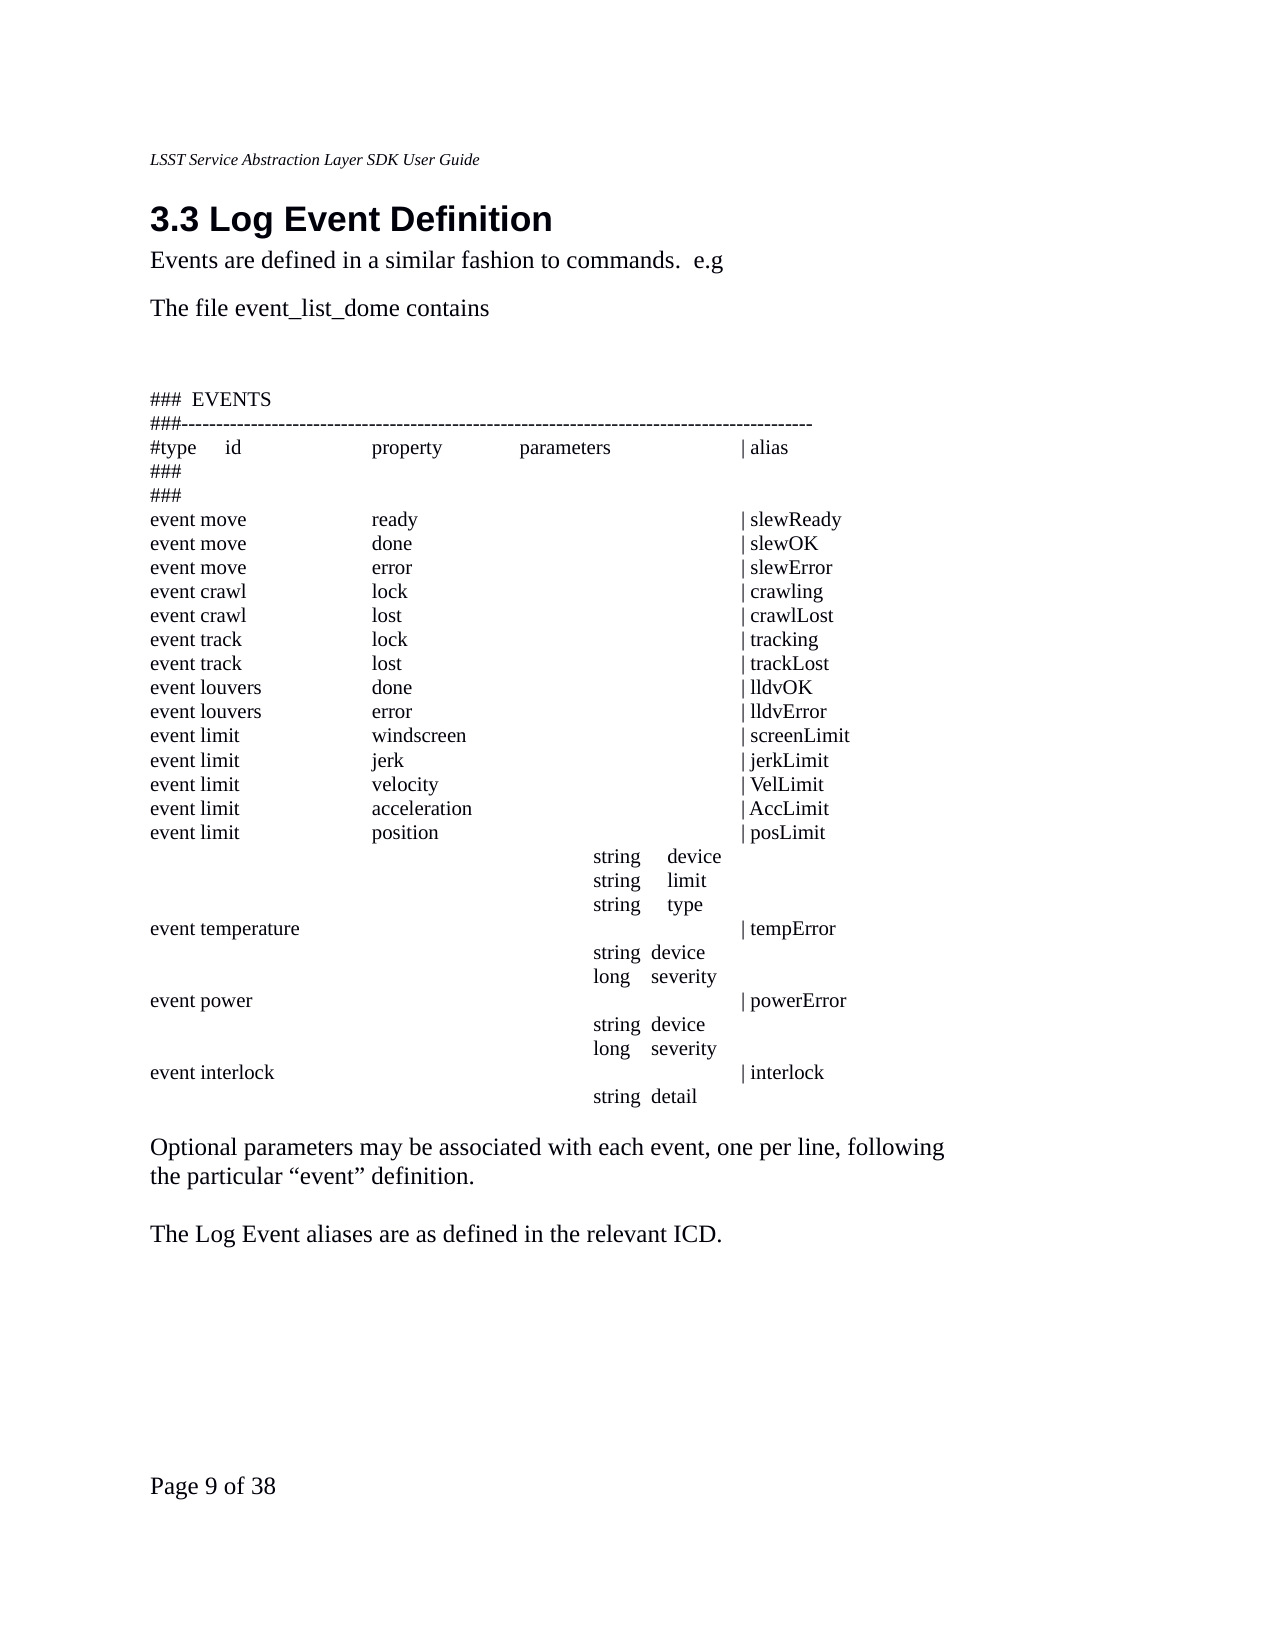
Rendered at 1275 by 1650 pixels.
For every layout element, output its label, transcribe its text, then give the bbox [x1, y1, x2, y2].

text ### [150, 459, 1125, 483]
text event louvers done | lldvOK [150, 675, 1125, 699]
text string detail [150, 1084, 1125, 1108]
text long severity [150, 1036, 1125, 1060]
text event crawl lost | crawlLost [150, 603, 1125, 627]
text ### [150, 483, 1125, 507]
text string device [150, 844, 1125, 868]
text event limit position | posLimit [150, 820, 1125, 844]
text Optional parameters may be associated with each event, one per line, following [150, 1132, 1125, 1161]
text event interlock | interlock [150, 1060, 1125, 1084]
text The Log Event aliases are as defined in the relevant ICD. [150, 1219, 1125, 1247]
text event limit velocity | VelLimit [150, 772, 1125, 796]
text event temperature | tempError [150, 916, 1125, 940]
text event limit windscreen | screenLimit [150, 723, 1125, 747]
text string limit [150, 868, 1125, 892]
text event crawl lock | crawling [150, 579, 1125, 603]
text event move ready | slewReady [150, 507, 1125, 531]
text event move done | slewOK [150, 531, 1125, 555]
text event power | powerError [150, 988, 1125, 1012]
text the particular “event” definition. [150, 1161, 1125, 1190]
text Events are defined in a similar fashion to commands. e.g [150, 246, 1125, 274]
text event limit jerk | jerkLimit [150, 747, 1125, 772]
text The file event_list_dome contains [150, 293, 1125, 321]
text long severity [150, 964, 1125, 988]
text string device [150, 1012, 1125, 1036]
text ###------------------------------------------------------------------------------------------- [150, 411, 1125, 435]
text ### EVENTS [150, 387, 1125, 411]
text #type id property parameters | alias [150, 435, 1125, 459]
text string type [150, 892, 1125, 916]
text event limit acceleration | AccLimit [150, 796, 1125, 820]
text string device [150, 940, 1125, 964]
subtitle 3.3 Log Event Definition [150, 199, 1125, 239]
text event track lock | tracking [150, 627, 1125, 651]
text event louvers error | lldvError [150, 699, 1125, 723]
text event track lost | trackLost [150, 651, 1125, 675]
text event move error | slewError [150, 555, 1125, 579]
